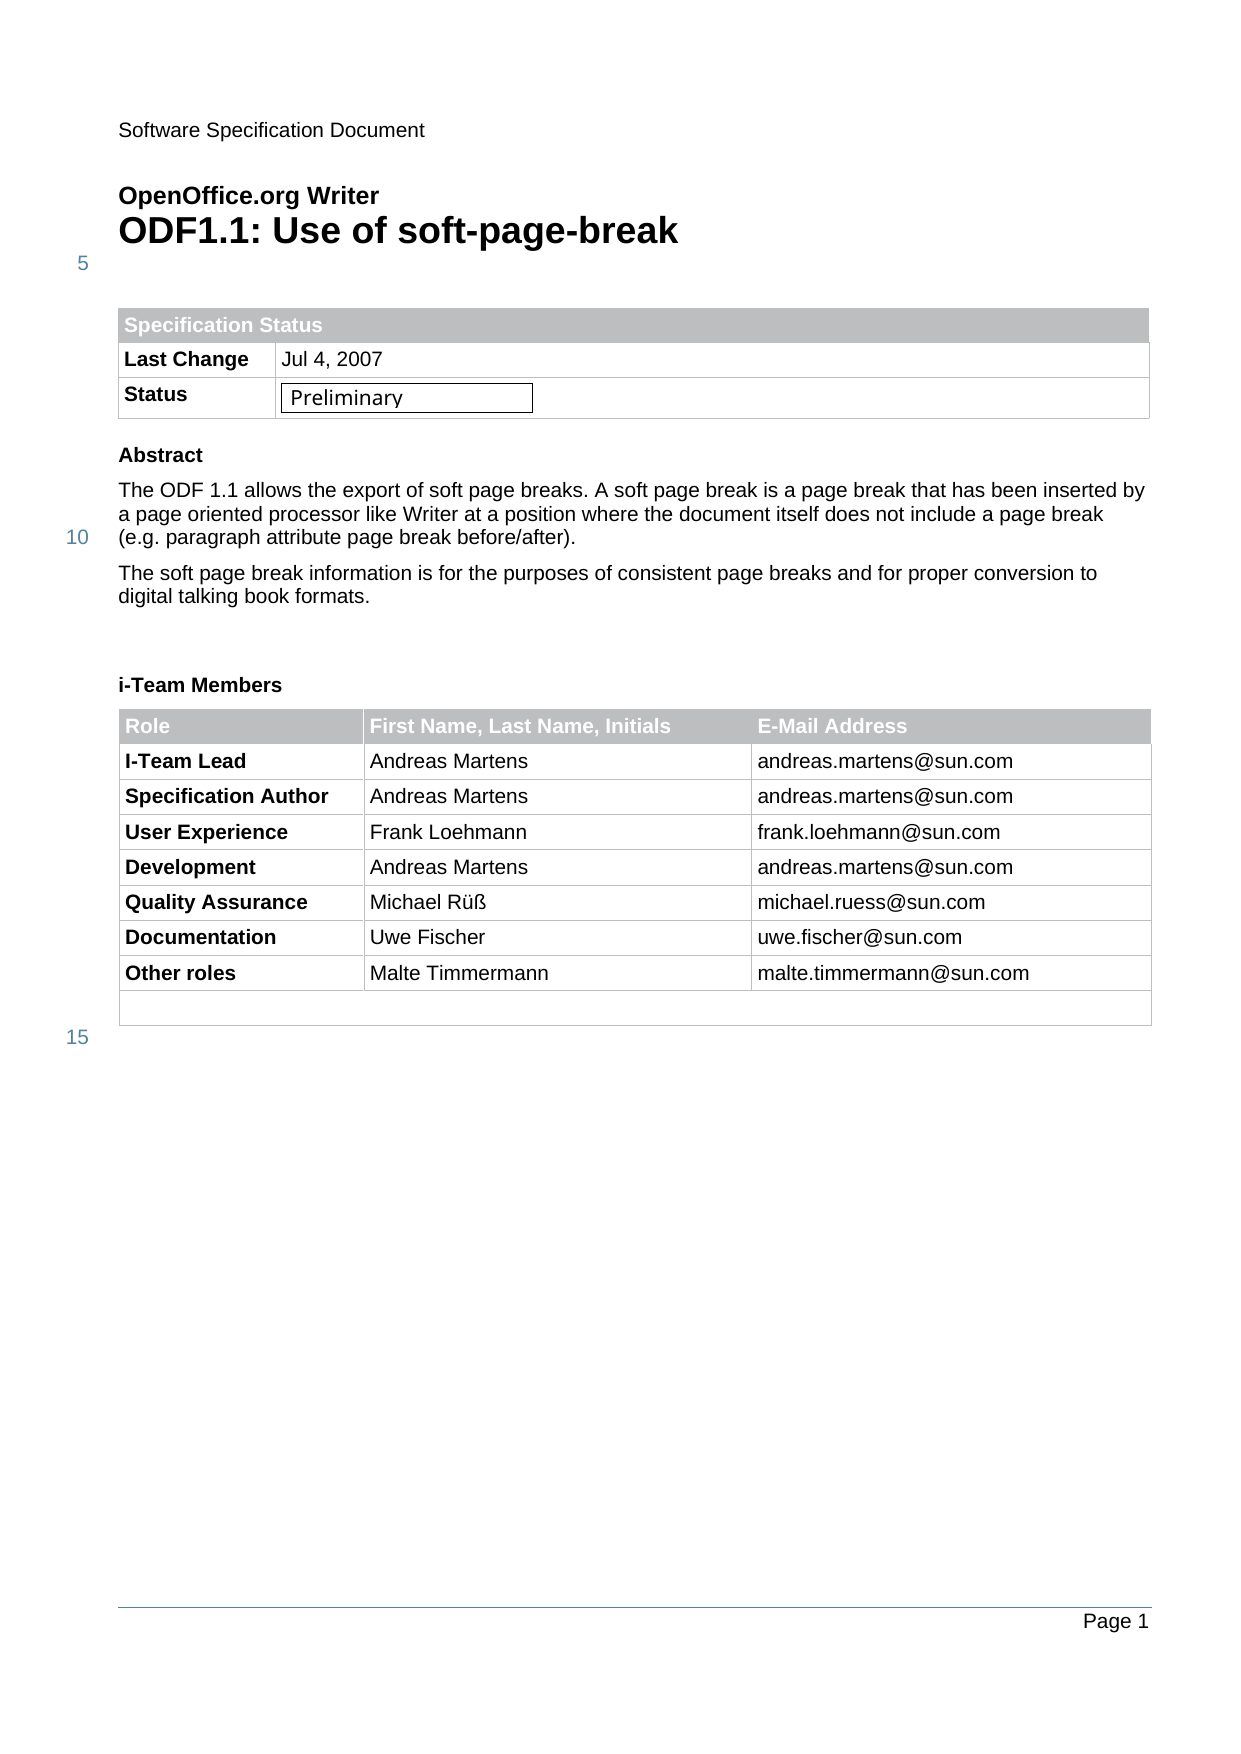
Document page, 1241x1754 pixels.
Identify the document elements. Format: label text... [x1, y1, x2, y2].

table_cell andreas.martens@sun.com [752, 780, 1151, 814]
table_cell PRELIMINARY status is the initial conception of a specification. STANDARD A specification with status Standard is considered to be stable and has the approval of the i-Team. OBSOLETE An Obsolete specification is a specification that has been identified unnecessary. For example due to; technology changes or changes in other standards or specifications. [276, 378, 1149, 418]
text Software Specification Document [118, 118, 1152, 141]
text The soft page break information is for the purposes of consistent page breaks and for proper conversion to digital talking book formats. [118, 561, 1152, 608]
subtitle Abstract [118, 443, 1152, 467]
table_header Role [119, 709, 363, 744]
table_cell Andreas Martens [365, 850, 751, 885]
table_header E-Mail Address [751, 709, 1151, 744]
text The ODF 1.1 allows the export of soft page breaks. A soft page break is a page break that has been inserted by a page oriented processor like Writer at a position where the document itself does not include a page break (e.g. paragraph attribute page break before/after). [118, 479, 1152, 549]
text ODF1.1: Use of soft-page-break [118, 210, 1152, 252]
text OpenOffice.org Writer [118, 182, 1152, 210]
table_cell frank.loehmann@sun.com [752, 815, 1151, 849]
table_cell Michael Rüß [365, 886, 751, 920]
table_cell Other roles [120, 956, 363, 990]
subtitle i-Team Members [118, 673, 1152, 696]
table_cell Andreas Martens [365, 744, 751, 779]
table_cell Specification Author [120, 780, 363, 814]
table_cell andreas.martens@sun.com [752, 850, 1151, 885]
table_cell Frank Loehmann [365, 815, 751, 849]
table_cell Jul 4, 2007 [276, 343, 1149, 377]
table_cell Documentation [120, 921, 363, 955]
table_cell michael.ruess@sun.com [752, 886, 1151, 920]
table_cell I-Team Lead [120, 744, 363, 779]
table_cell Malte Timmermann [365, 956, 751, 990]
table_cell Quality Assurance [120, 886, 363, 920]
table_cell Andreas Martens [365, 780, 751, 814]
table_cell andreas.martens@sun.com [752, 744, 1151, 779]
table_cell malte.timmermann@sun.com [752, 956, 1151, 990]
table_cell Status [119, 378, 275, 418]
table_cell [120, 991, 1151, 1025]
table_cell Development [120, 850, 363, 885]
table_cell uwe.fischer@sun.com [752, 921, 1151, 955]
table_header First Name, Last Name, Initials [364, 709, 751, 744]
table_cell Last Change [119, 343, 275, 377]
table_cell Uwe Fischer [365, 921, 751, 955]
table_header Specification Status [118, 308, 1149, 342]
table_cell User Experience [120, 815, 363, 849]
